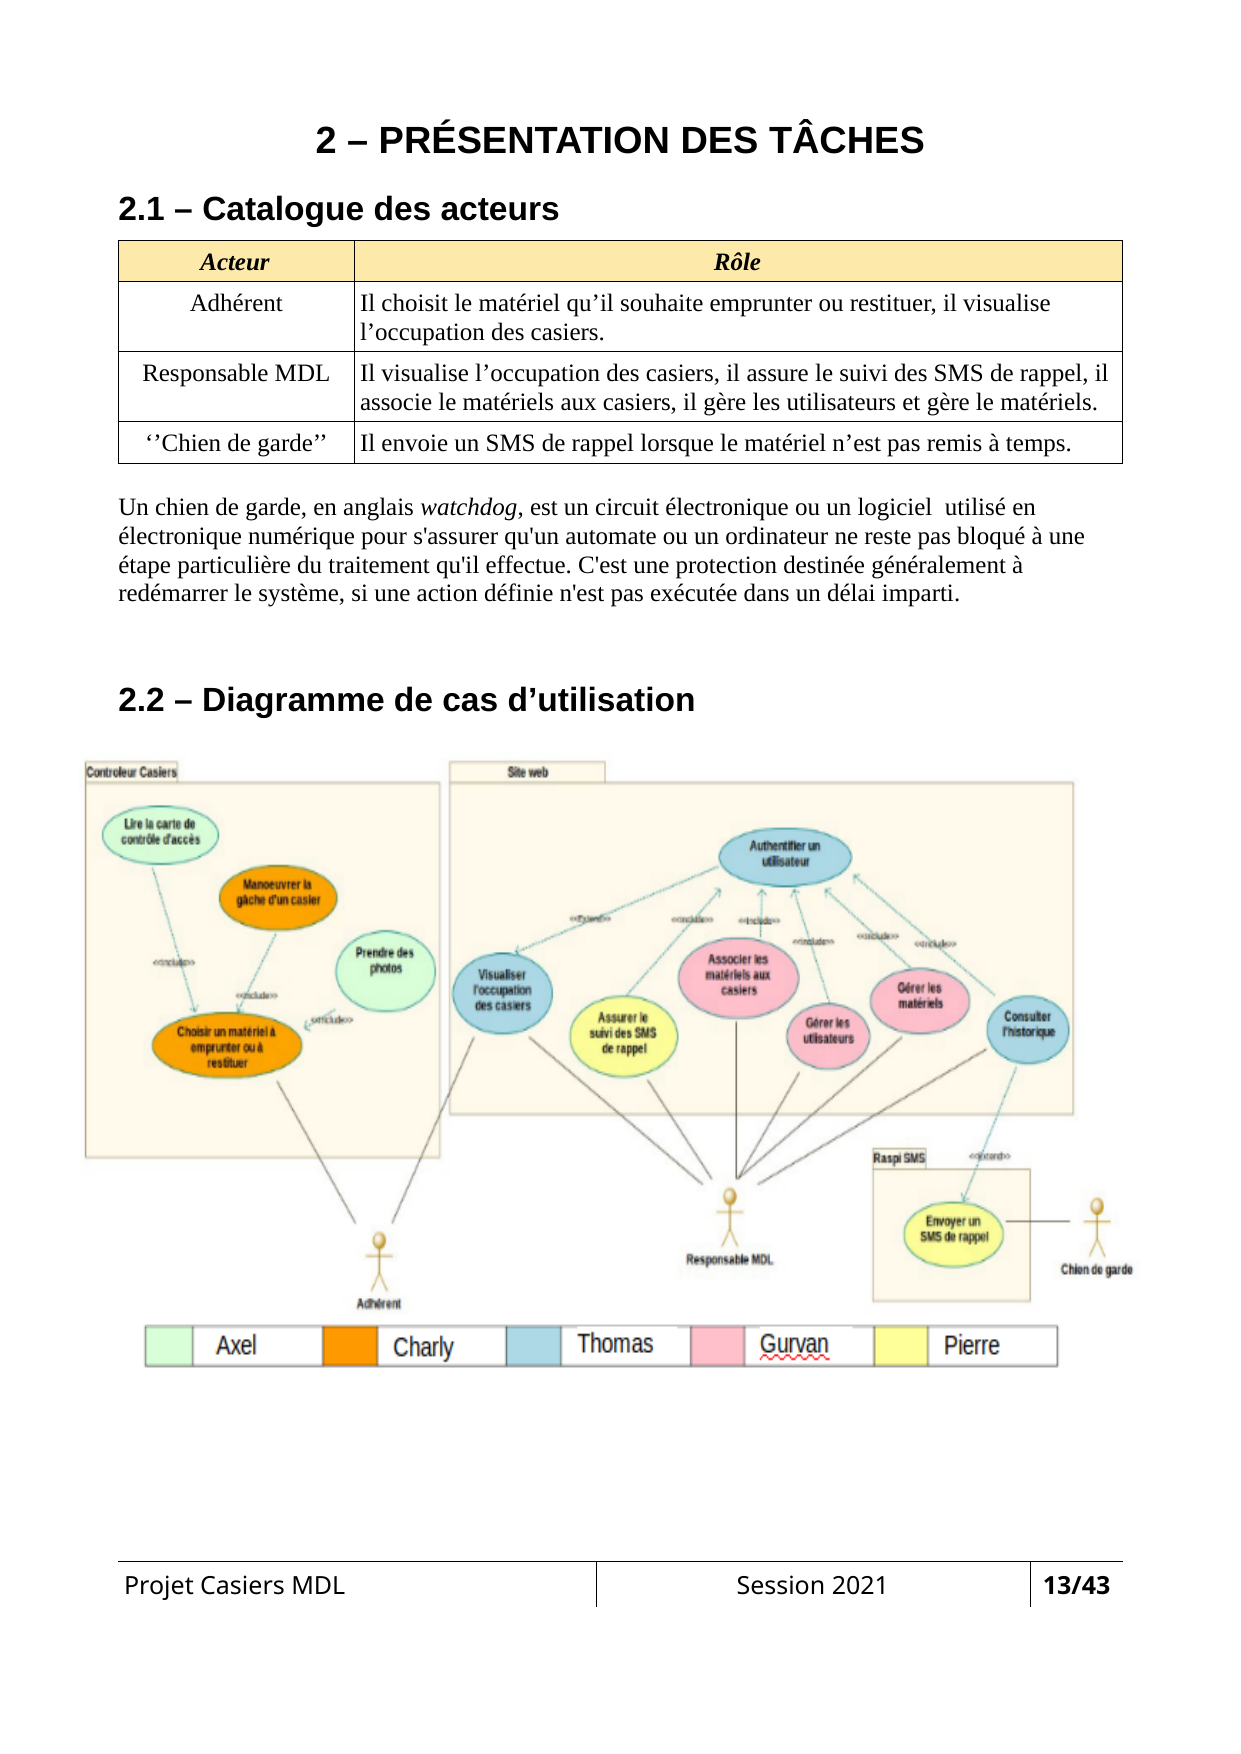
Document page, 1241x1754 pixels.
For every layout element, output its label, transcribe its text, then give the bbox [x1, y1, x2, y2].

table_cell Il envoie un SMS de rappel lorsque le matériel n’est pas remis à temps. [355, 422, 1122, 462]
subtitle 2.1 – Catalogue des acteurs [118, 189, 1122, 227]
table_cell Il choisit le matériel qu’il souhaite emprunter ou restituer, il visualise l’occupation des casiers. [355, 282, 1122, 351]
text Un chien de garde, en anglais watchdog, est un circuit électronique ou un logiciel utilisé en électronique numérique pour s'assurer qu'un automate ou un ordinateur ne reste pas bloqué à une étape particulière du traitement qu'il effectue. C'est une protection destinée généralement à redémarrer le système, si une action définie n'est pas exécutée dans un délai imparti. [118, 492, 1122, 607]
subtitle 2.2 – Diagramme de cas d’utilisation [118, 679, 1122, 718]
table_cell ‘’Chien de garde’’ [119, 422, 354, 462]
subtitle 2 – PRÉSENTATION DES TÂCHES [118, 118, 1122, 162]
table_header Rôle [355, 241, 1122, 281]
table_header Acteur [119, 241, 354, 281]
table_cell Adhérent [119, 282, 354, 351]
picture [78, 750, 1141, 1379]
table_cell Responsable MDL [119, 352, 354, 421]
table_cell Il visualise l’occupation des casiers, il assure le suivi des SMS de rappel, il associe le matériels aux casiers, il gère les utilisateurs et gère le matériels. [355, 352, 1122, 421]
